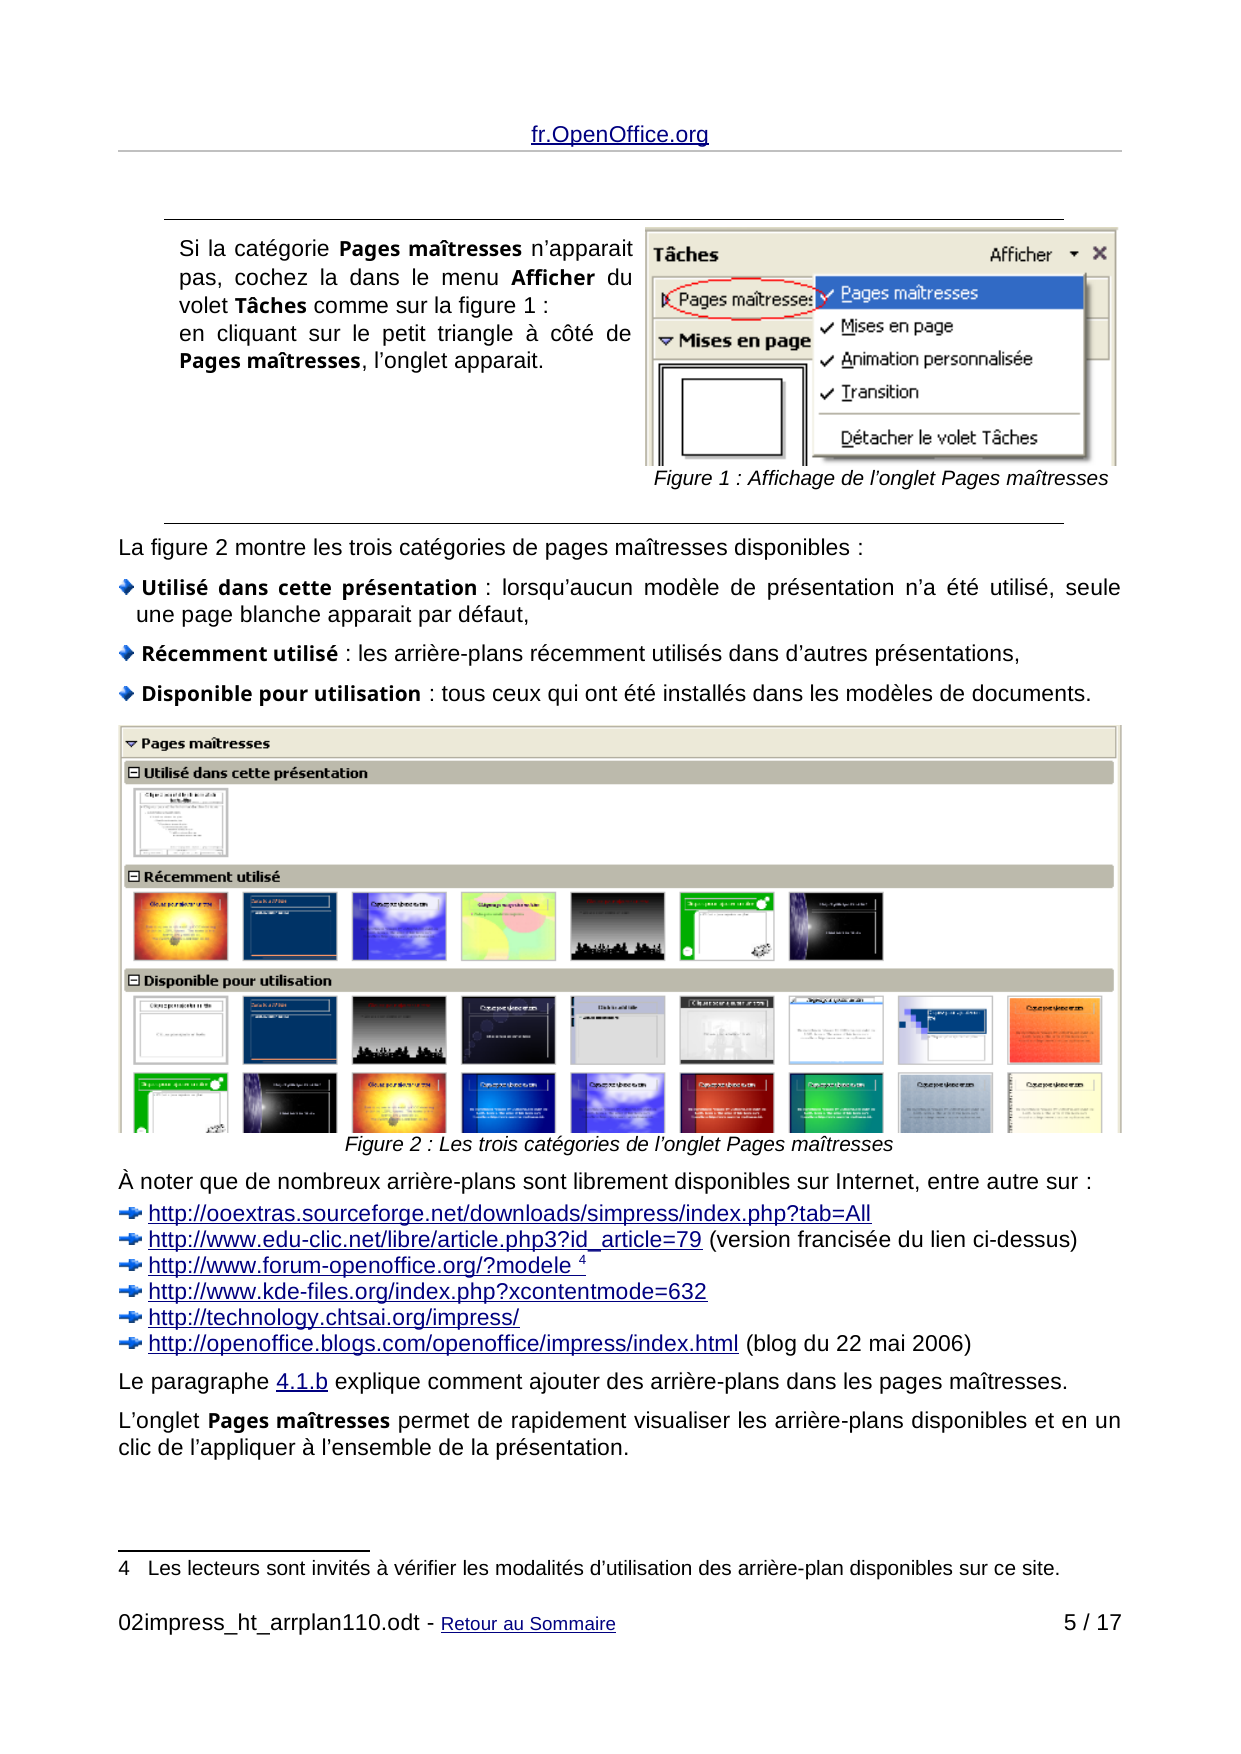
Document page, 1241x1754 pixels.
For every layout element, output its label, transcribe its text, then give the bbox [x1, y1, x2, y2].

text Figure 1 : Affichage de l’onglet Pages maîtresses [645, 466, 1119, 489]
list http://www.kde-files.org/index.php?xcontentmode=632 [118, 1278, 1122, 1304]
list http://ooextras.sourceforge.net/downloads/simpress/index.php?tab=All [118, 1200, 1122, 1226]
list http://technology.chtsai.org/impress/ [118, 1304, 1122, 1330]
picture [119, 1259, 142, 1271]
picture [119, 645, 134, 661]
text À noter que de nombreux arrière-plans sont librement disponibles sur Internet, entre autre sur : [118, 1156, 1122, 1194]
text [645, 222, 1119, 227]
text La figure 2 montre les trois catégories de pages maîtresses disponibles : [118, 535, 1122, 561]
list Disponible pour utilisation : tous ceux qui ont été installés dans les modèles de documents. [118, 679, 1122, 708]
text Le paragraphe 4.1.b explique comment ajouter des arrière-plans dans les pages maîtresses. [118, 1368, 1122, 1394]
list Récemment utilisé : les arrière-plans récemment utilisés dans d’autres présentations, [118, 639, 1122, 667]
picture [118, 725, 1123, 1133]
picture [119, 1285, 142, 1297]
picture [119, 1233, 142, 1245]
list Les lecteurs sont invités à vérifier les modalités d’utilisation des arrière-plan disponibles sur ce site. [118, 1557, 1122, 1580]
picture [119, 1207, 142, 1219]
text Si la catégorie Pages maîtresses n’apparait pas, cochez la dans le menu Afficher du volet Tâches comme sur la figure 1 : en cliquant sur le petit triangle à côté de Pages maîtresses, l’onglet apparait. [164, 220, 1064, 374]
list http://openoffice.blogs.com/openoffice/impress/index.html (blog du 22 mai 2006) [118, 1330, 1122, 1356]
text [645, 489, 1119, 500]
picture [119, 1311, 142, 1323]
picture [119, 579, 134, 595]
picture [645, 227, 1120, 466]
picture [119, 1337, 142, 1349]
list Utilisé dans cette présentation : lorsqu’aucun modèle de présentation n’a été utilisé, seule une page blanche apparait par défaut, [118, 573, 1122, 627]
picture [119, 686, 134, 701]
text Figure 2 : Les trois catégories de l’onglet Pages maîtresses [118, 1133, 1122, 1156]
list http://www.forum-openoffice.org/?modele [118, 1252, 1122, 1278]
text [118, 719, 1122, 725]
list http://www.edu-clic.net/libre/article.php3?id_article=79 (version francisée du lien ci-dessus) [118, 1226, 1122, 1252]
text L’onglet Pages maîtresses permet de rapidement visualiser les arrière-plans disponibles et en un clic de l’appliquer à l’ensemble de la présentation. [118, 1406, 1122, 1461]
